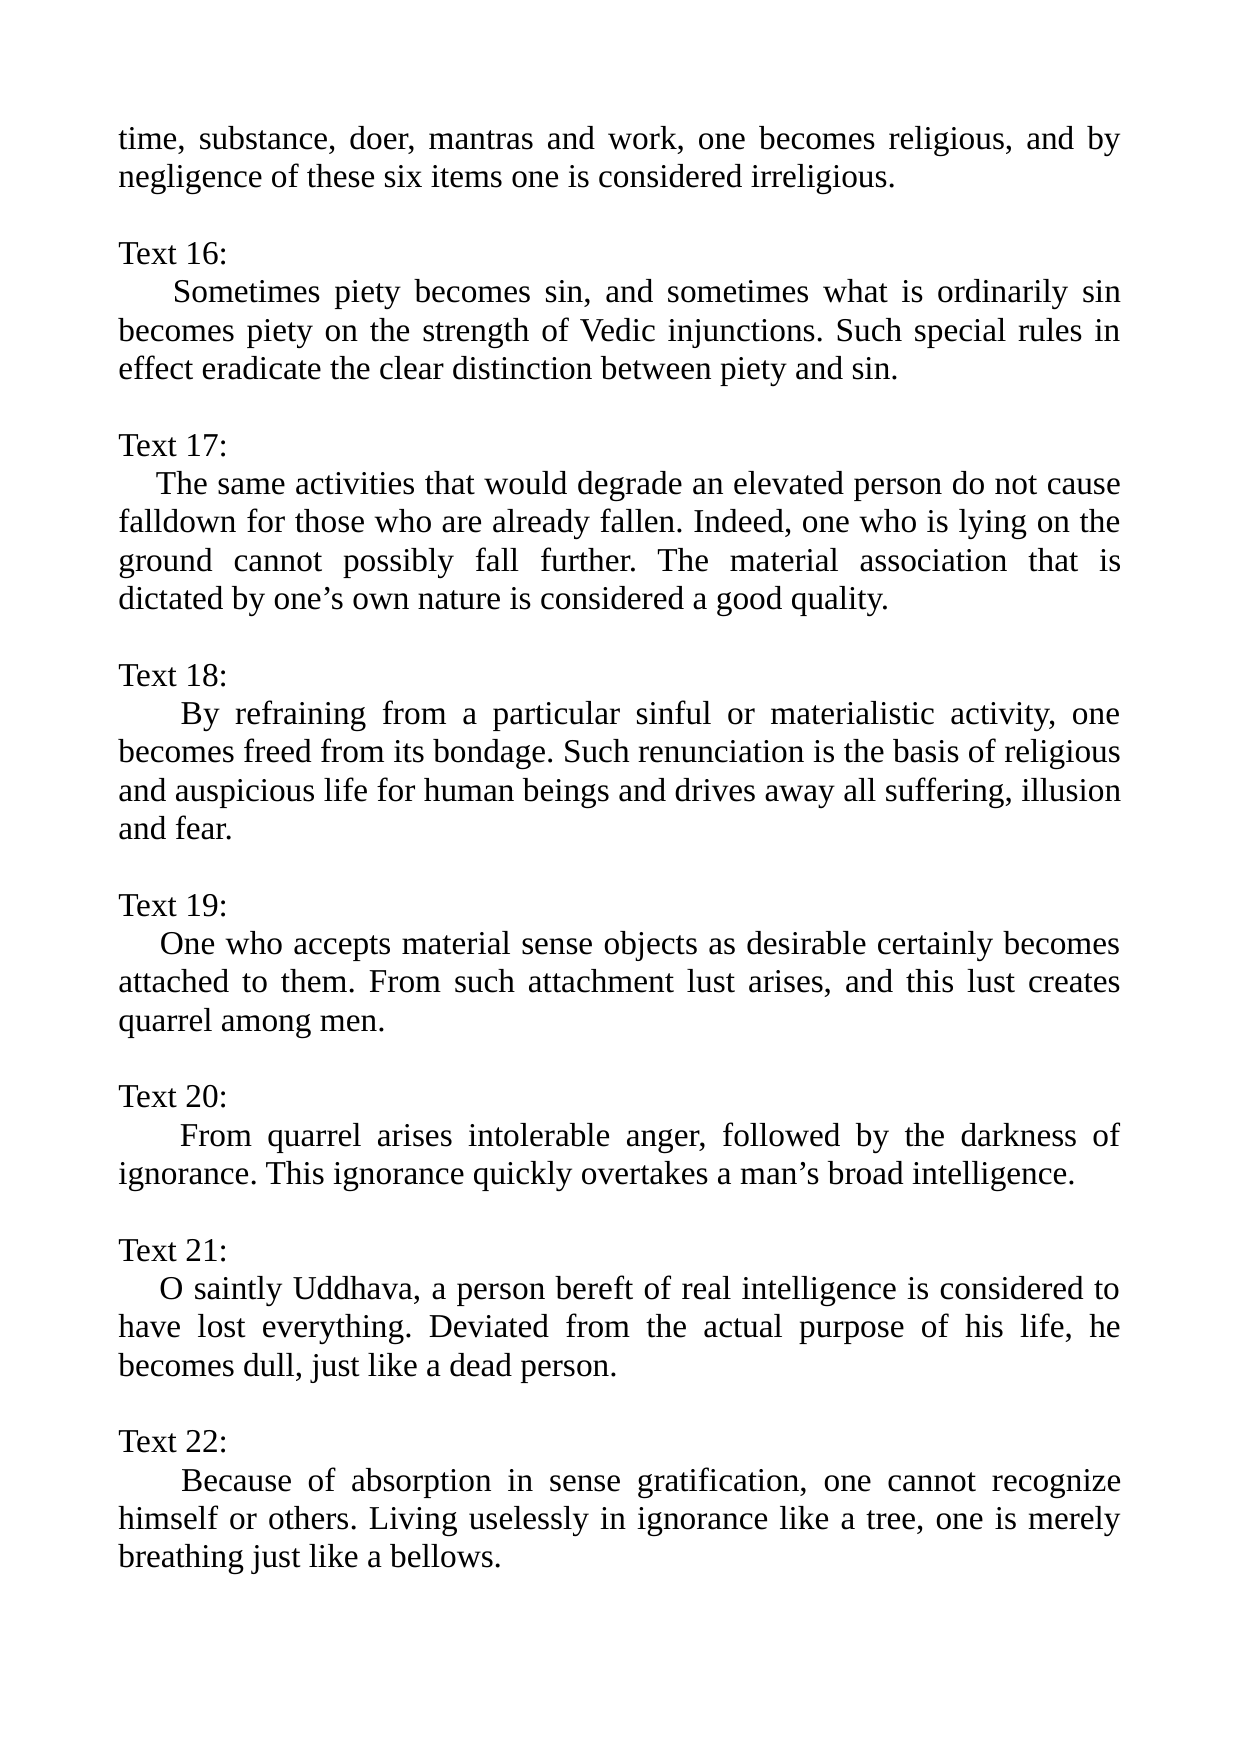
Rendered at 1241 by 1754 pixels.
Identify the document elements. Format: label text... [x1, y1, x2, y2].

text O saintly Uddhava, a person bereft of real intelligence is considered to have lost everything. Deviated from the actual purpose of his life, he becomes dull, just like a dead person. [118, 1268, 1122, 1383]
text Text 22: [118, 1421, 1122, 1460]
text Text 21: [118, 1230, 1122, 1268]
text By refraining from a particular sinful or materialistic activity, one becomes freed from its bondage. Such renunciation is the basis of religious and auspicious life for human beings and drives away all suffering, illusion and fear. [118, 693, 1122, 846]
text Text 17: [118, 425, 1122, 463]
text Sometimes piety becomes sin, and sometimes what is ordinarily sin becomes piety on the strength of Vedic injunctions. Such special rules in effect eradicate the clear distinction between piety and sin. [118, 271, 1122, 386]
text One who accepts material sense objects as desirable certainly becomes attached to them. From such attachment lust arises, and this lust creates quarrel among men. [118, 923, 1122, 1038]
text Text 20: [118, 1076, 1122, 1115]
text time, substance, doer, mantras and work, one becomes religious, and by negligence of these six items one is considered irreligious. [118, 118, 1122, 195]
text Text 16: [118, 233, 1122, 271]
text Because of absorption in sense gratification, one cannot recognize himself or others. Living uselessly in ignorance like a tree, one is merely breathing just like a bellows. [118, 1460, 1122, 1575]
text Text 18: [118, 655, 1122, 693]
text The same activities that would degrade an elevated person do not cause falldown for those who are already fallen. Indeed, one who is lying on the ground cannot possibly fall further. The material association that is dictated by one’s own nature is considered a good quality. [118, 463, 1122, 616]
text From quarrel arises intolerable anger, followed by the darkness of ignorance. This ignorance quickly overtakes a man’s broad intelligence. [118, 1115, 1122, 1191]
text Text 19: [118, 885, 1122, 923]
